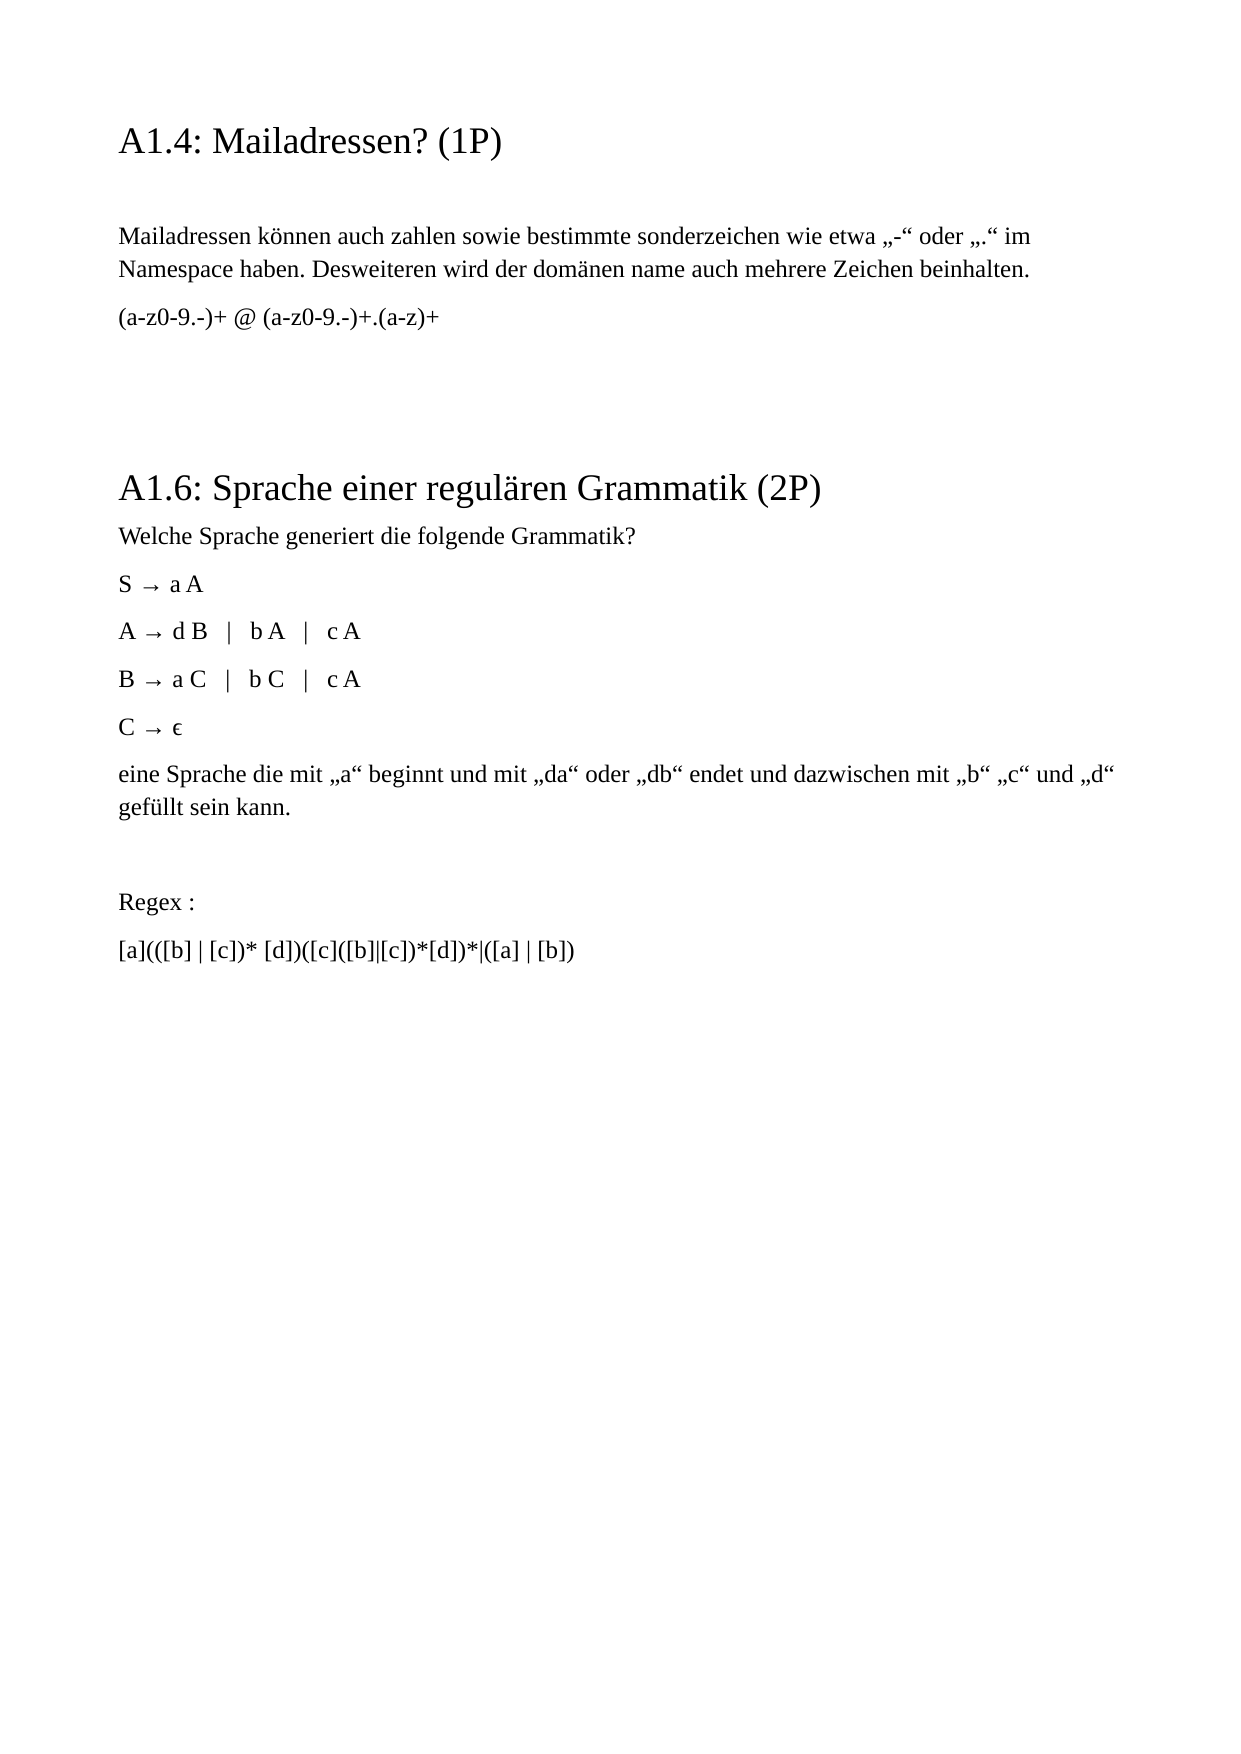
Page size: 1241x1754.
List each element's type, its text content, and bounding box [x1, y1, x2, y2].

text S → a A [118, 569, 1122, 598]
text Regex : [118, 887, 1122, 916]
subtitle A1.6: Sprache einer regulären Grammatik (2P) [118, 466, 1122, 509]
text Mailadressen können auch zahlen sowie bestimmte sonderzeichen wie etwa „-“ oder „.“ im Namespace haben. Desweiteren wird der domänen name auch mehrere Zeichen beinhalten. [118, 221, 1122, 283]
text Welche Sprache generiert die folgende Grammatik? [118, 521, 1122, 550]
subtitle A1.4: Mailadressen? (1P) [118, 118, 1122, 161]
text A → d B | b A | c A [118, 616, 1122, 645]
text (a-z0-9.-)+ @ (a-z0-9.-)+.(a-z)+ [118, 302, 1122, 331]
text C → ϵ [118, 712, 1122, 740]
text eine Sprache die mit „a“ beginnt und mit „da“ oder „db“ endet und dazwischen mit „b“ „c“ und „d“ gefüllt sein kann. [118, 759, 1122, 821]
text [a](([b] | [c])* [d])([c]([b]|[c])*[d])*|([a] | [b]) [118, 935, 1122, 964]
text B → a C | b C | c A [118, 664, 1122, 693]
